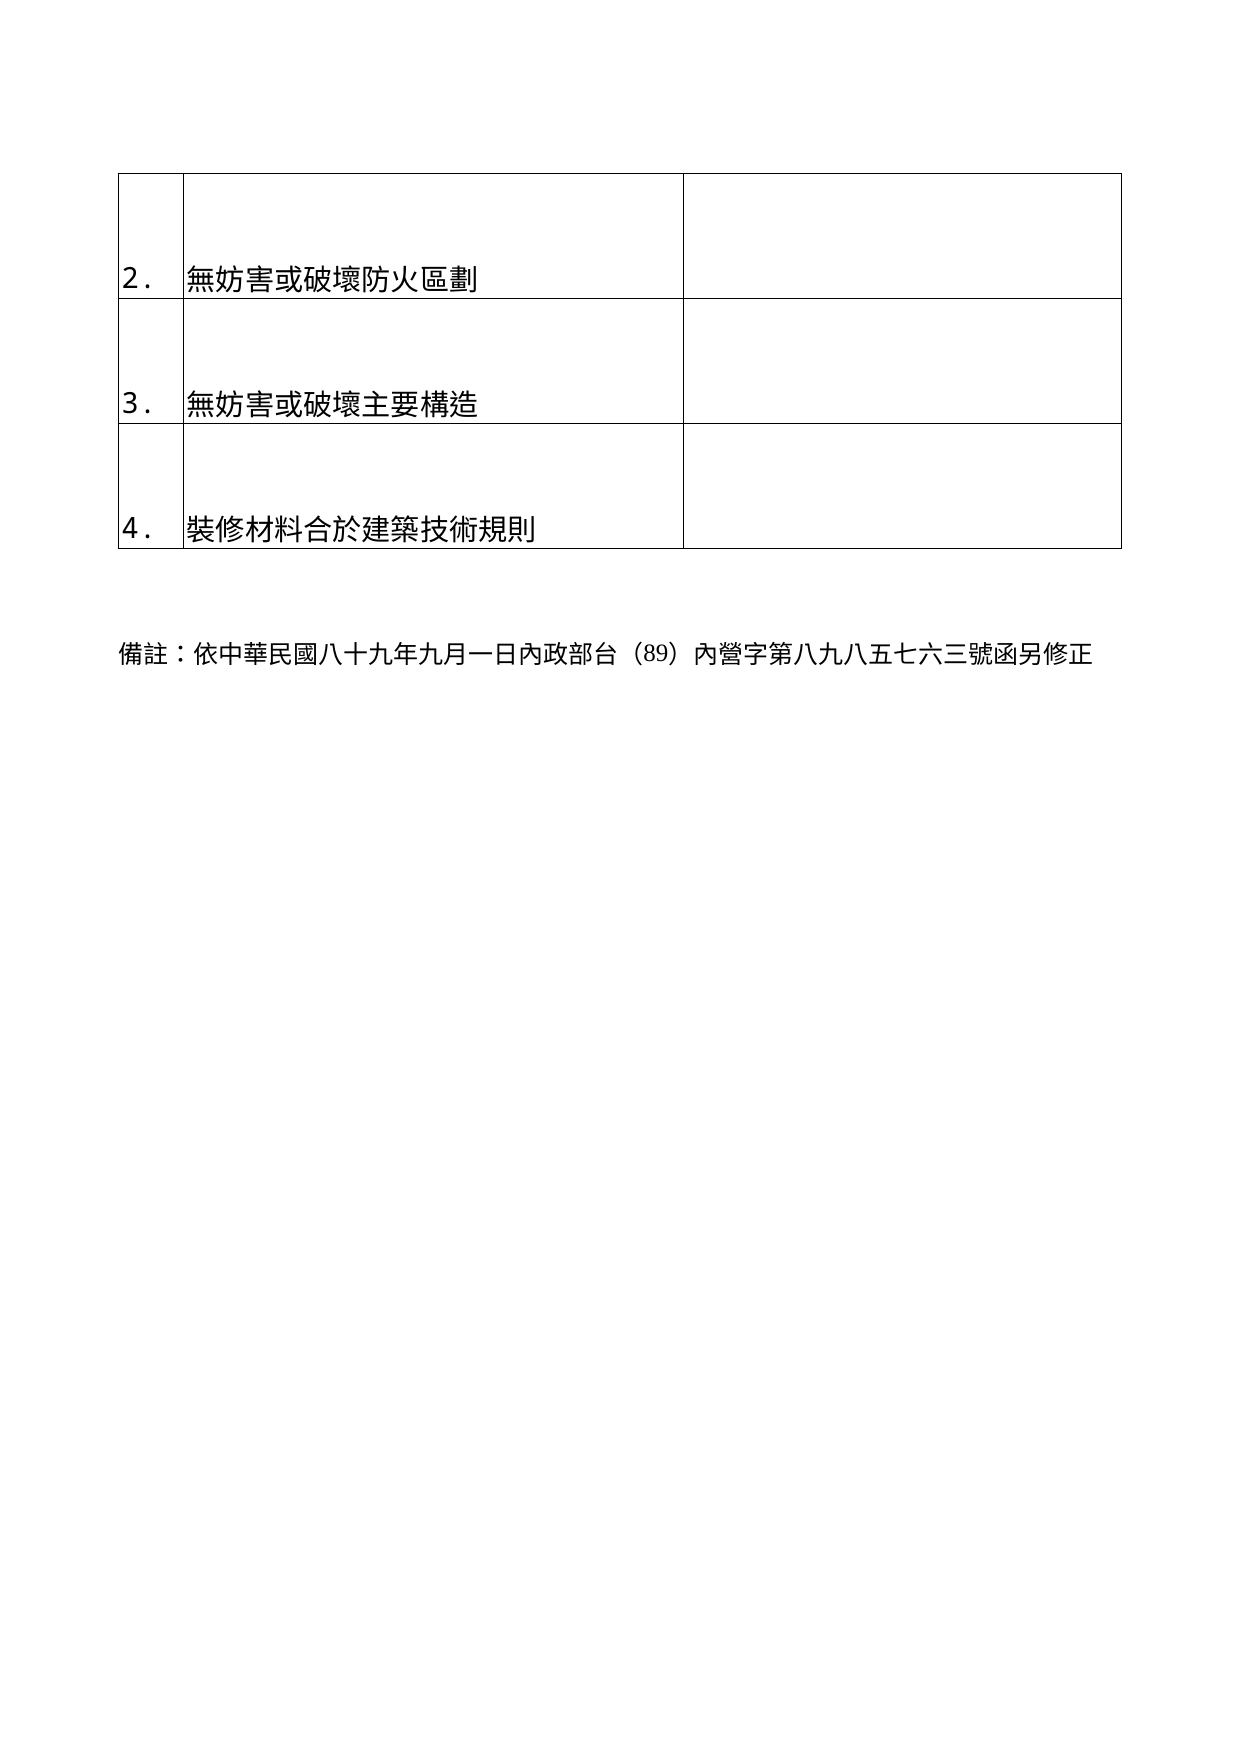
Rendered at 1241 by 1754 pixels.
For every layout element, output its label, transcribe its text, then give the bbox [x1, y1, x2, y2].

table_cell [684, 299, 1121, 423]
table_cell 4. [119, 424, 183, 548]
table_cell 2. [119, 174, 183, 298]
table_cell 無妨害或破壞主要構造 [184, 299, 683, 423]
table_cell 無妨害或破壞防火區劃 [184, 174, 683, 298]
table_cell 3. [119, 299, 183, 423]
table_cell [684, 174, 1121, 298]
text 備註：依中華民國八十九年九月一日內政部台（89）內營字第八九八五七六三號函另修正 [118, 611, 1122, 673]
table_cell [684, 424, 1121, 548]
table_cell 裝修材料合於建築技術規則 [184, 424, 683, 548]
